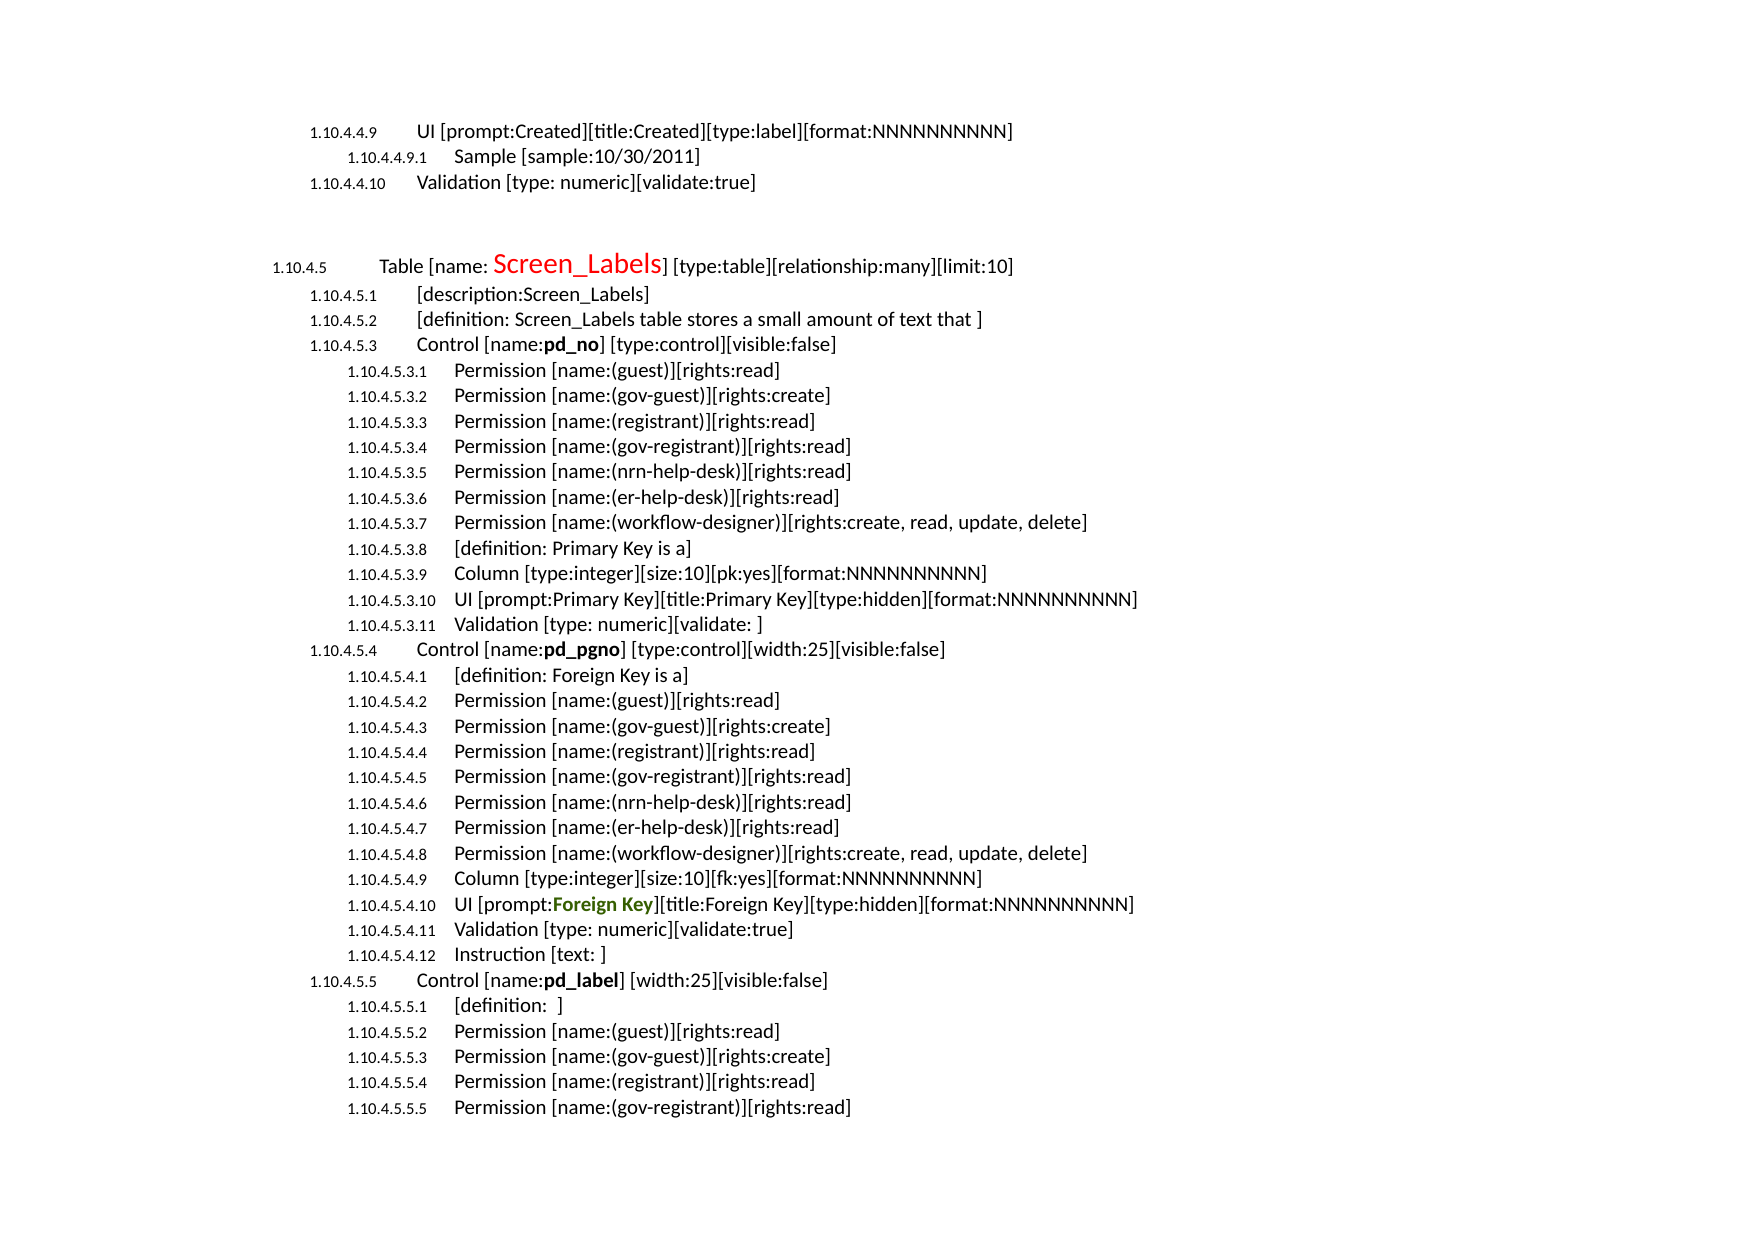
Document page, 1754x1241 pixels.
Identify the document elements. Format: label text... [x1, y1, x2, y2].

list UI [prompt:Created][title:Created][type:label][format:NNNNNNNNNN] [306, 118, 1636, 143]
list Table [name: Screen_Labels] [type:table][relationship:many][limit:10] [268, 245, 1636, 281]
list Control [name:pd_no] [type:control][visible:false] [306, 332, 1636, 357]
list UI [prompt:Primary Key][title:Primary Key][type:hidden][format:NNNNNNNNNN] [343, 586, 1636, 611]
list Permission [name:(gov-guest)][rights:create] [343, 1043, 1636, 1069]
list Permission [name:(gov-guest)][rights:create] [343, 382, 1636, 408]
list Permission [name:(registrant)][rights:read] [343, 408, 1636, 433]
list Sample [sample:10/30/2011] [343, 143, 1636, 169]
list Permission [name:(registrant)][rights:read] [343, 738, 1636, 764]
list Permission [name:(workflow-designer)][rights:create, read, update, delete] [343, 840, 1636, 865]
list Permission [name:(nrn-help-desk)][rights:read] [343, 459, 1636, 484]
list Permission [name:(gov-guest)][rights:create] [343, 713, 1636, 738]
list Validation [type: numeric][validate:true] [343, 916, 1636, 942]
list Permission [name:(guest)][rights:read] [343, 1018, 1636, 1043]
list Permission [name:(gov-registrant)][rights:read] [343, 433, 1636, 459]
list Permission [name:(registrant)][rights:read] [343, 1069, 1636, 1094]
list [description:Screen_Labels] [306, 281, 1636, 306]
list Permission [name:(guest)][rights:read] [343, 687, 1636, 713]
list Column [type:integer][size:10][fk:yes][format:NNNNNNNNNN] [343, 865, 1636, 891]
list [definition: Screen_Labels table stores a small amount of text that ] [306, 306, 1636, 332]
list Permission [name:(gov-registrant)][rights:read] [343, 764, 1636, 789]
list Validation [type: numeric][validate: ] [343, 611, 1636, 637]
list Permission [name:(er-help-desk)][rights:read] [343, 484, 1636, 509]
list Permission [name:(nrn-help-desk)][rights:read] [343, 789, 1636, 814]
list Column [type:integer][size:10][pk:yes][format:NNNNNNNNNN] [343, 560, 1636, 586]
list Control [name:pd_label] [width:25][visible:false] [306, 967, 1636, 992]
list Validation [type: numeric][validate:true] [306, 169, 1636, 194]
list [definition: Foreign Key is a] [343, 662, 1636, 687]
list UI [prompt:Foreign Key][title:Foreign Key][type:hidden][format:NNNNNNNNNN] [343, 891, 1636, 916]
list Control [name:pd_pgno] [type:control][width:25][visible:false] [306, 637, 1636, 662]
list Permission [name:(er-help-desk)][rights:read] [343, 814, 1636, 840]
list Permission [name:(gov-registrant)][rights:read] [343, 1094, 1636, 1119]
list [definition: Primary Key is a] [343, 535, 1636, 560]
list Permission [name:(workflow-designer)][rights:create, read, update, delete] [343, 509, 1636, 535]
list [definition: ] [343, 992, 1636, 1018]
list Permission [name:(guest)][rights:read] [343, 357, 1636, 382]
list Instruction [text: ] [343, 942, 1636, 967]
